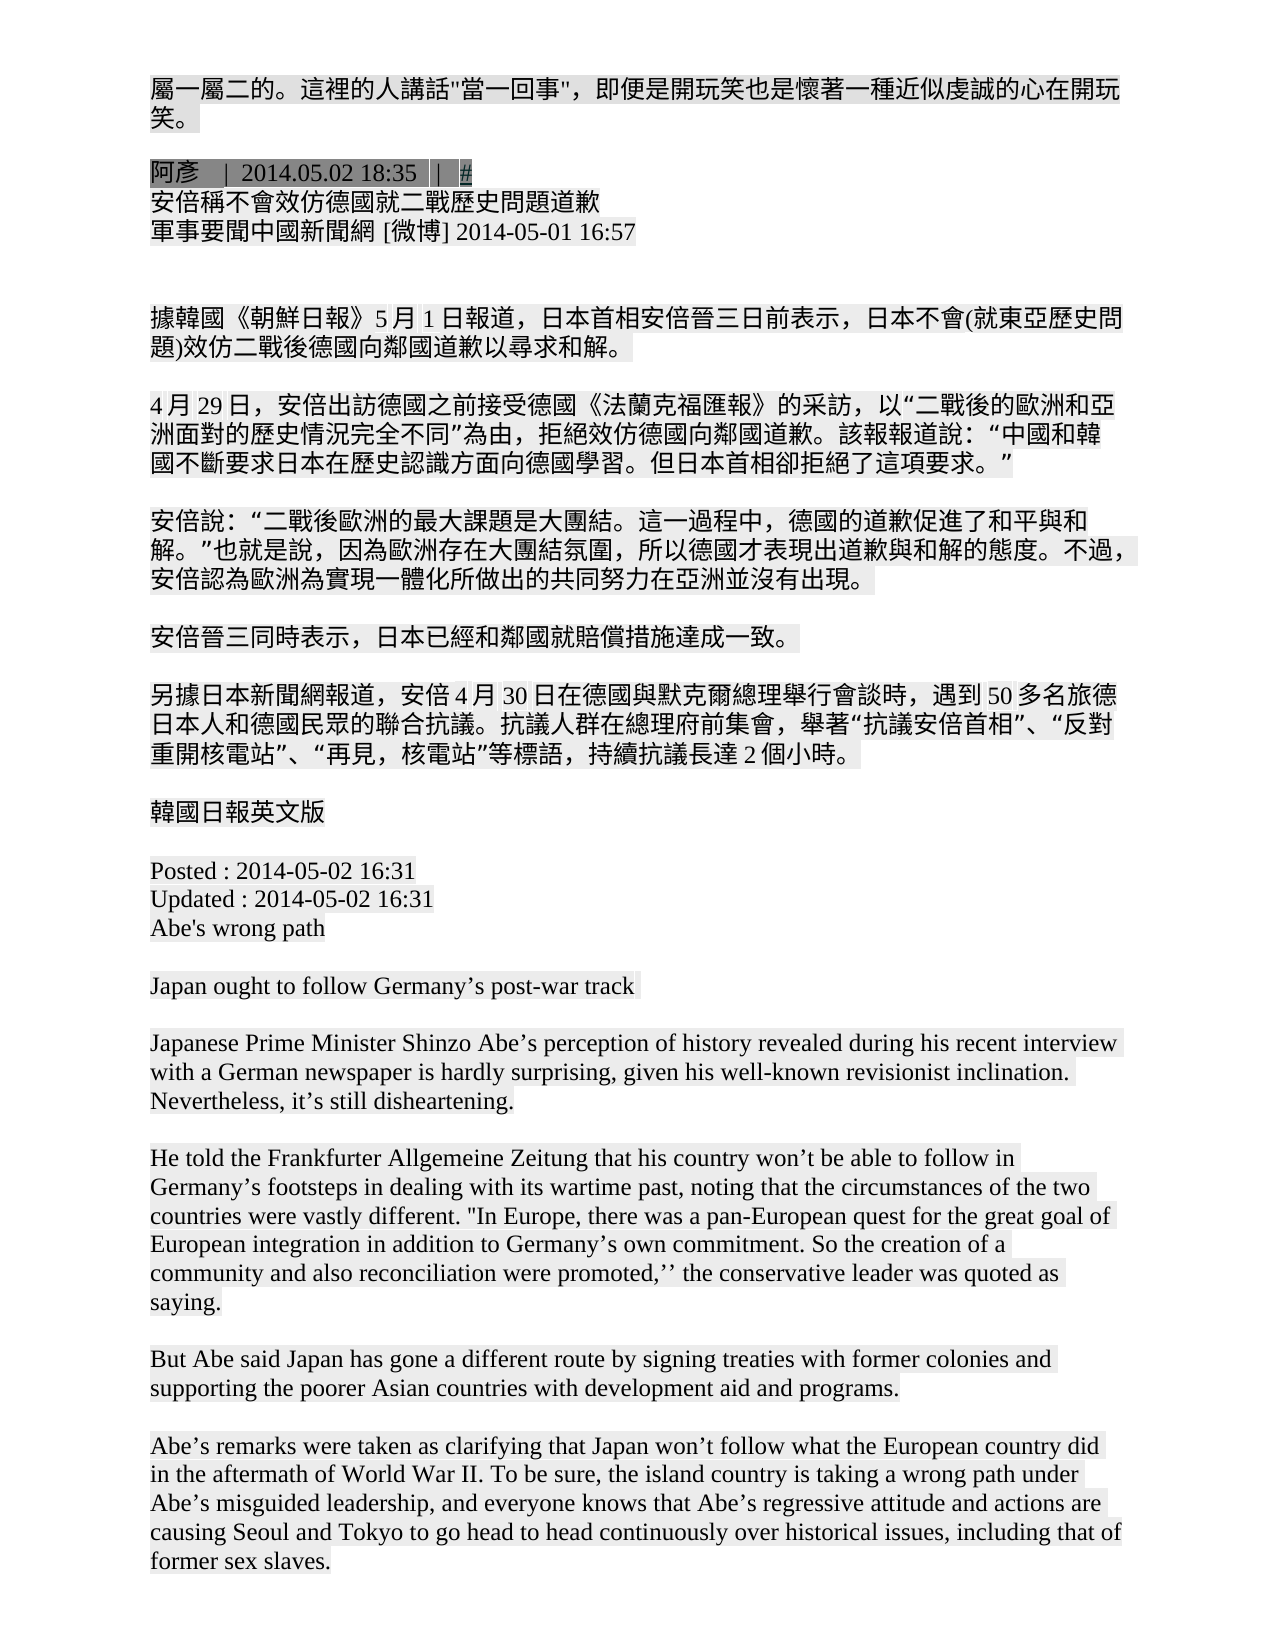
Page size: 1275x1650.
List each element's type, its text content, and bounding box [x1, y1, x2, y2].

text 屬一屬二的。這裡的人講話"當一回事"，即便是開玩笑也是懷著一種近似虔誠的心在開玩笑。 [150, 75, 1125, 133]
text 阿彥 | 2014.05.02 18:35 | # [150, 158, 1125, 188]
text 安倍稱不會效仿德國就二戰歷史問題道歉 軍事要聞中國新聞網 [微博] 2014-05-01 16:57 據韓國《朝鮮日報》5月1日報道，日本首相安倍晉三日前表示，日本不會(就東亞歷史問題)效仿二戰後德國向鄰國道歉以尋求和解。 4月29日，安倍出訪德國之前接受德國《法蘭克福匯報》的采訪，以“二戰後的歐洲和亞洲面對的歷史情況完全不同”為由，拒絕效仿德國向鄰國道歉。該報報道說：“中國和韓國不斷要求日本在歷史認識方面向德國學習。但日本首相卻拒絕了這項要求。” 安倍說：“二戰後歐洲的最大課題是大團結。這一過程中，德國的道歉促進了和平與和解。”也就是說，因為歐洲存在大團結氛圍，所以德國才表現出道歉與和解的態度。不過，安倍認為歐洲為實現一體化所做出的共同努力在亞洲並沒有出現。 安倍晉三同時表示，日本已經和鄰國就賠償措施達成一致。 另據日本新聞網報道，安倍4月30日在德國與默克爾總理舉行會談時，遇到50多名旅德日本人和德國民眾的聯合抗議。抗議人群在總理府前集會，舉著“抗議安倍首相”、“反對重開核電站”、“再見，核電站”等標語，持續抗議長達2個小時。 韓國日報英文版 Posted : 2014-05-02 16:31 Updated : 2014-05-02 16:31 Abe's wrong path Japan ought to follow Germany’s post-war track Japanese Prime Minister Shinzo Abe’s perception of history revealed during his recent interview with a German newspaper is hardly surprising, given his well-known revisionist inclination. Nevertheless, it’s still disheartening. He told the Frankfurter Allgemeine Zeitung that his country won’t be able to follow in Germany’s footsteps in dealing with its wartime past, noting that the circumstances of the two countries were vastly different. ''In Europe, there was a pan-European quest for the great goal of European integration in addition to Germany’s own commitment. So the creation of a community and also reconciliation were promoted,’’ the conservative leader was quoted as saying. But Abe said Japan has gone a different route by signing treaties with former colonies and supporting the poorer Asian countries with development aid and programs. Abe’s remarks were taken as clarifying that Japan won’t follow what the European country did in the aftermath of World War II. To be sure, the island country is taking a wrong path under Abe’s misguided leadership, and everyone knows that Abe’s regressive attitude and actions are causing Seoul and Tokyo to go head to head continuously over historical issues, including that of former sex slaves. In response, Seoul’s Foreign Ministry said Japan should strive to deliver its sincere contrition to neighbors that suffered from its atrocities, and expressed hope that Japan will faithfully engage in high-level talks (with South Korea) on the so-called comfort women issue. To be frank, however, it’s doubtful upcoming bilateral talks will produce any tangible results in light of Abe’s offensive and flawed perception of history. It’s certain that the Japanese premier is turning a blind eye to the obvious fact that Japan’s conflicts about the past history with its neighbors, including Korea and China, is directly linked to the restoration of bruised universal values and the healing of bitter scars. It’s regrettable for Japan not to emulate Germany’s post-war precedent to atone for its wartime atrocities that has already drawn international acclaim. Since World War II, Germany has offered genuine apologies and full compensation to neighboring countries while publishing joint textbooks. In August, German Chancellor Angela Merkel visited the former Nazi concentration camp in Dachau, where more than 40,000 people died, as if setting an example on how to reflect on past misdeeds. Most importantly, the reasons cited by the Japanese leader for not following the German example make no sense. To begin with, Abe should know that Germany took the lead in European integration through its preemptive soul-searching and compensation, contrary to his remarks that moves to integrate Europe drew German apologies. At the same time, there have been numerous chances for Seoul, Beijing and Tokyo to reconcile since the 1990s, but on all such occasions, Japan squandered the opportunities by distorting textbooks and unleashing territorial and historical provocations. In the interview, Abe said the door to dialogue remains open, noting that the talks should begin without preconditions. But it’s unlikely we can expect the normalization of relations with the Abe administration as long as the Japanese premier refuses to follow Germany’s post-war track. Eventually, it’s up to Abe if East Asia can open a new chapter through genuine reconciliation. https://www.koreatimes.co.kr/www/news/opinon/2014/05/202_156555.html 您好， 想呼應一下陳醫生對於日本的新聞，昨天剛看到。 子曰 ”知恥近乎勇“，日本是不知羞恥還是不覺有誤？而塗炭眾多大陸上，臺灣上的華人，東南亞民眾都沒有錯。到此，情緒多少有點激動。更巧的是，就在十幾個小時後，這個新聞出現了：http://www.chinatimes.com/newspapers/20140502000822-260109 （西來庵事件的遺骸三月出土了)。 文中林先生說 ”大概重見天日的時刻到了吧“。這讓我也有種不寒而栗的感覺。 或許在眾多的巧合，而某些事情的發生並非偶然，還是我太迷信了嗎？ [150, 188, 1125, 1574]
